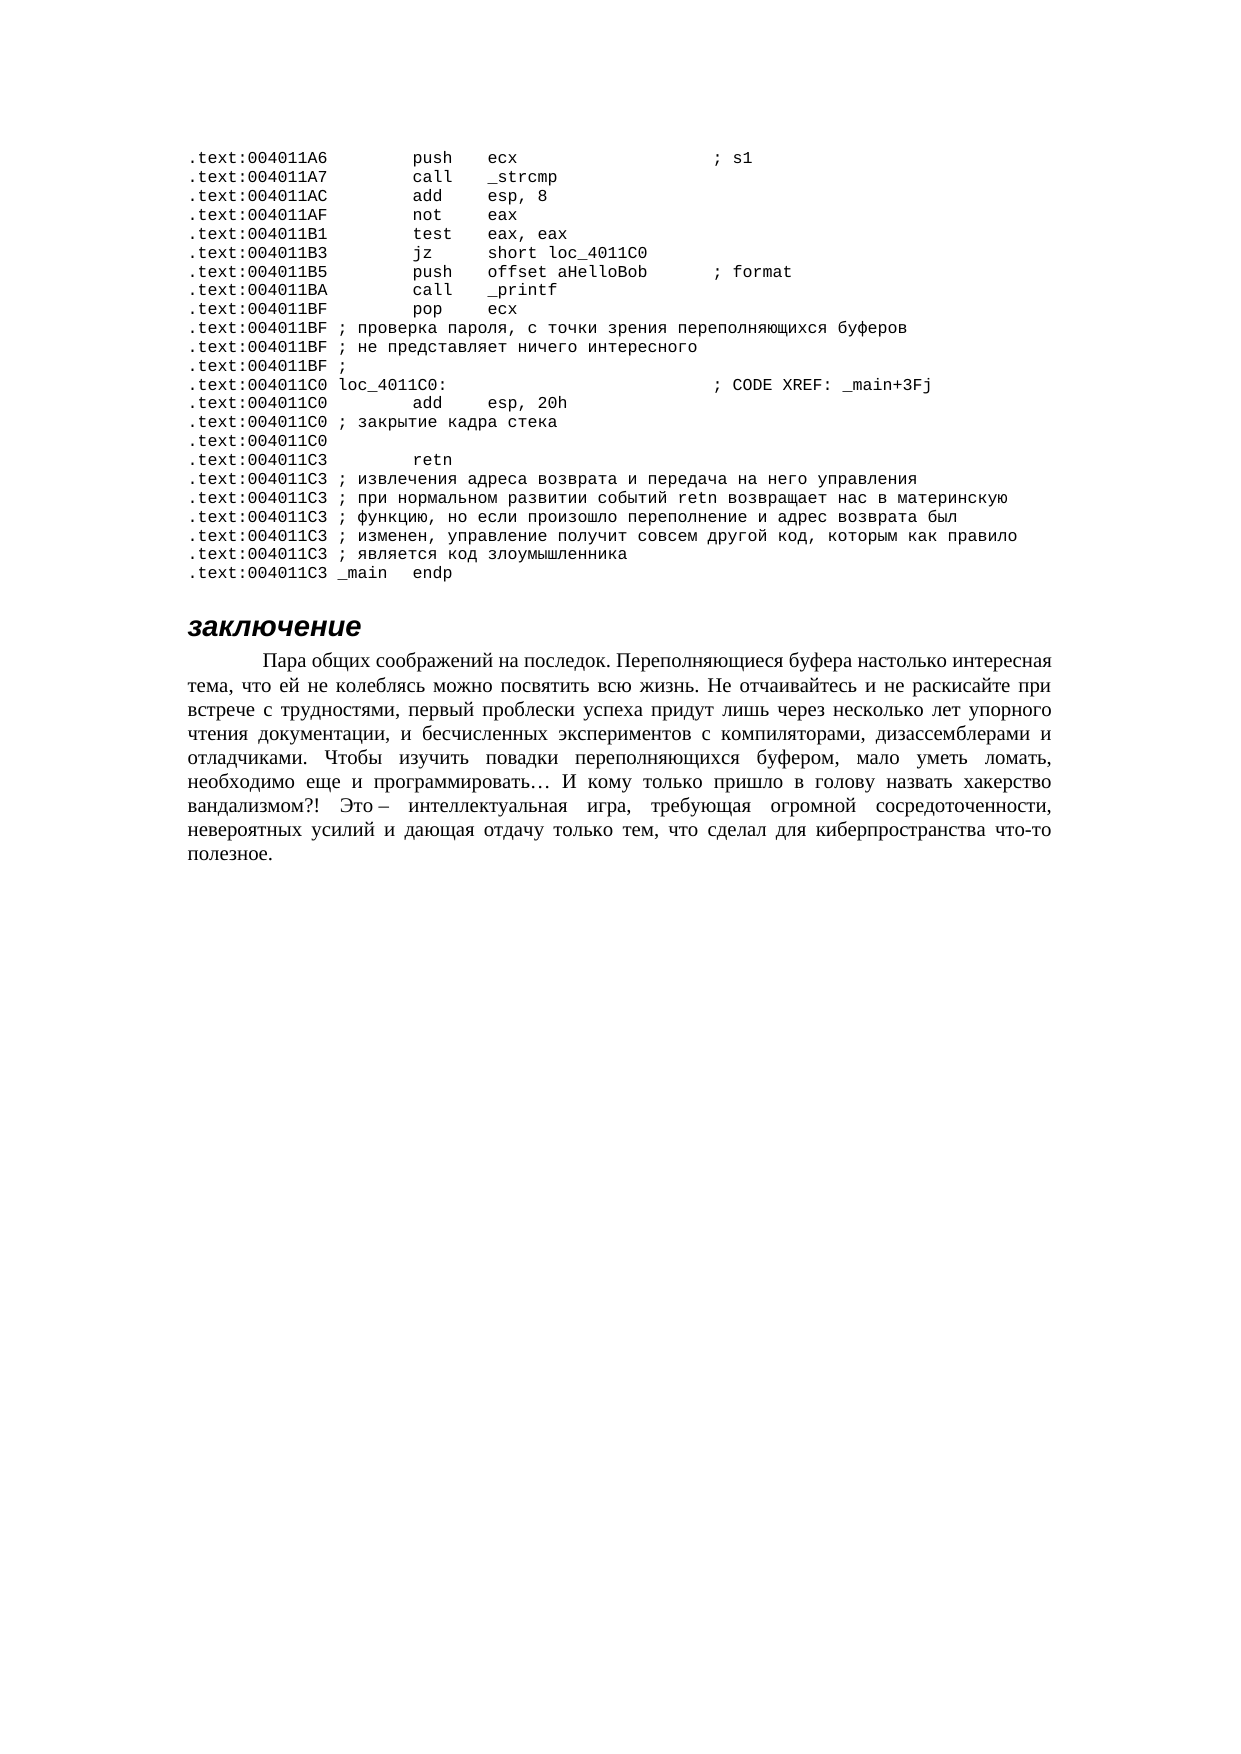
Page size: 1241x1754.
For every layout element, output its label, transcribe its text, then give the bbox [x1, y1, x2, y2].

text .text:004011C3 ; изменен, управление получит совсем другой код, которым как правило [187, 527, 1053, 546]
text .text:004011BF ; проверка пароля, с точки зрения переполняющихся буферов [187, 320, 1053, 338]
text .text:004011AC add esp, 8 [187, 188, 1053, 207]
text .text:004011A7 call _strcmp [187, 169, 1053, 188]
text .text:004011AF not eax [187, 207, 1053, 225]
text .text:004011C3 ; извлечения адреса возврата и передача на него управления [187, 471, 1053, 489]
text .text:004011B1 test eax, eax [187, 225, 1053, 244]
text .text:004011BF ; не представляет ничего интересного [187, 338, 1053, 357]
subtitle заключение [187, 609, 1053, 642]
text .text:004011C0 loc_4011C0: ; CODE XREF: _main+3Fj [187, 376, 1053, 395]
text .text:004011C3 ; является код злоумышленника [187, 546, 1053, 565]
text Пара общих соображений на последок. Переполняющиеся буфера настолько интересная тема, что ей не колеблясь можно посвятить всю жизнь. Не отчаивайтесь и не раскисайте при встрече с трудностями, первый проблески успеха придут лишь через несколько лет упорного чтения документации, и бесчисленных экспериментов с компиляторами, дизассемблерами и отладчиками. Чтобы изучить повадки переполняющихся буфером, мало уметь ломать, необходимо еще и программировать… И кому только пришло в голову назвать хакерство вандализмом?! Это – интеллектуальная игра, требующая огромной сосредоточенности, невероятных усилий и дающая отдачу только тем, что сделал для киберпространства что-то полезное. [187, 648, 1053, 865]
text .text:004011C0 add esp, 20h [187, 395, 1053, 414]
text .text:004011BF ; [187, 357, 1053, 376]
text .text:004011C0 [187, 433, 1053, 452]
text .text:004011C3 retn [187, 452, 1053, 471]
text .text:004011BF pop ecx [187, 301, 1053, 320]
text .text:004011C3 ; функцию, но если произошло переполнение и адрес возврата был [187, 508, 1053, 527]
text .text:004011BA call _printf [187, 282, 1053, 301]
text .text:004011A6 push ecx ; s1 [187, 150, 1053, 169]
text .text:004011C3 _main endp [187, 565, 1053, 584]
text .text:004011C3 ; при нормальном развитии событий retn возвращает нас в материнскую [187, 489, 1053, 508]
text .text:004011C0 ; закрытие кадра стека [187, 414, 1053, 433]
text .text:004011B5 push offset aHelloBob ; format [187, 263, 1053, 282]
text .text:004011B3 jz short loc_4011C0 [187, 244, 1053, 263]
